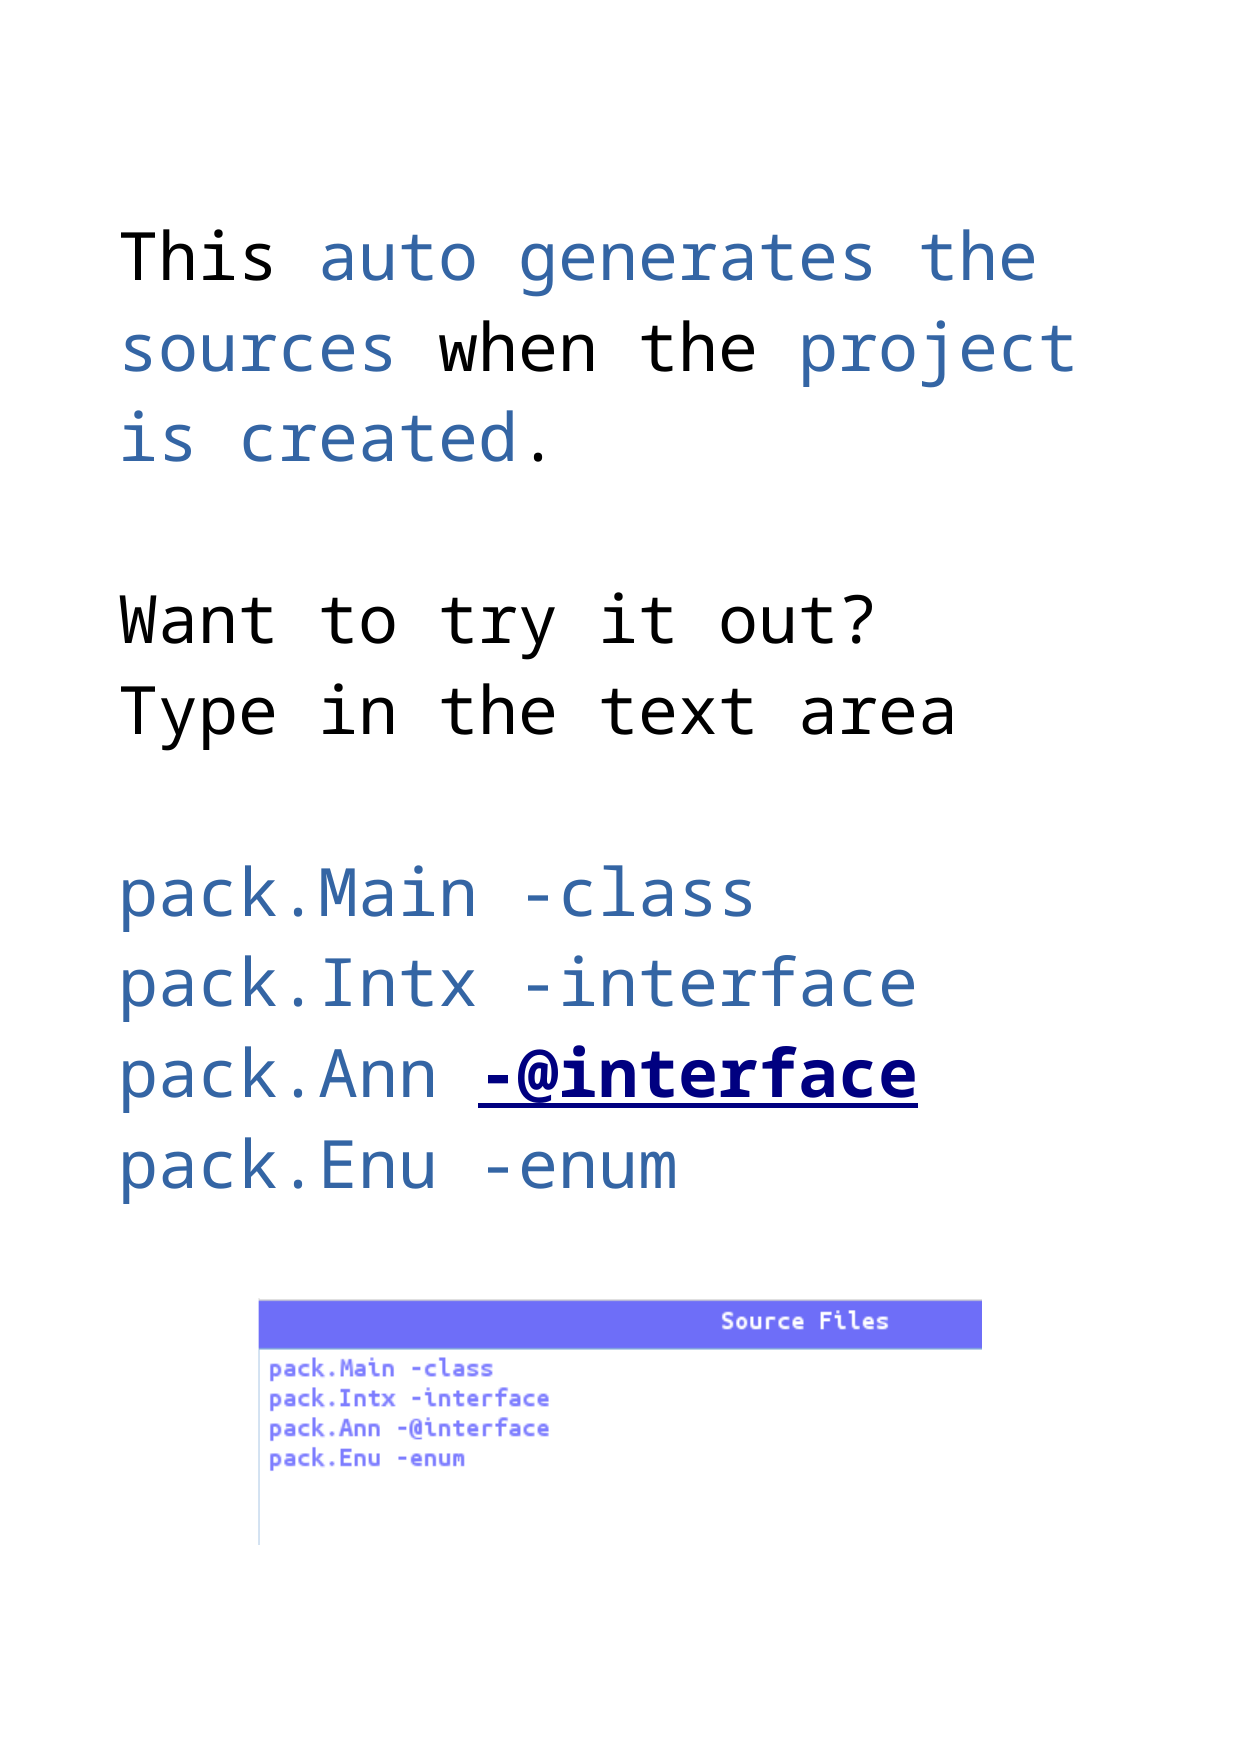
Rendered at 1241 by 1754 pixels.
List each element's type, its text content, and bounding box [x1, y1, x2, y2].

text pack.Intx -interface [118, 936, 1122, 1026]
text Type in the text area [118, 663, 1122, 754]
text pack.Main -class [118, 845, 1122, 936]
picture [258, 1298, 982, 1545]
text pack.Ann -@interface [118, 1026, 1122, 1117]
text Want to try it out? [118, 572, 1122, 663]
text This auto generates the sources when the project is created. [118, 209, 1122, 481]
text pack.Enu -enum [118, 1117, 1122, 1208]
